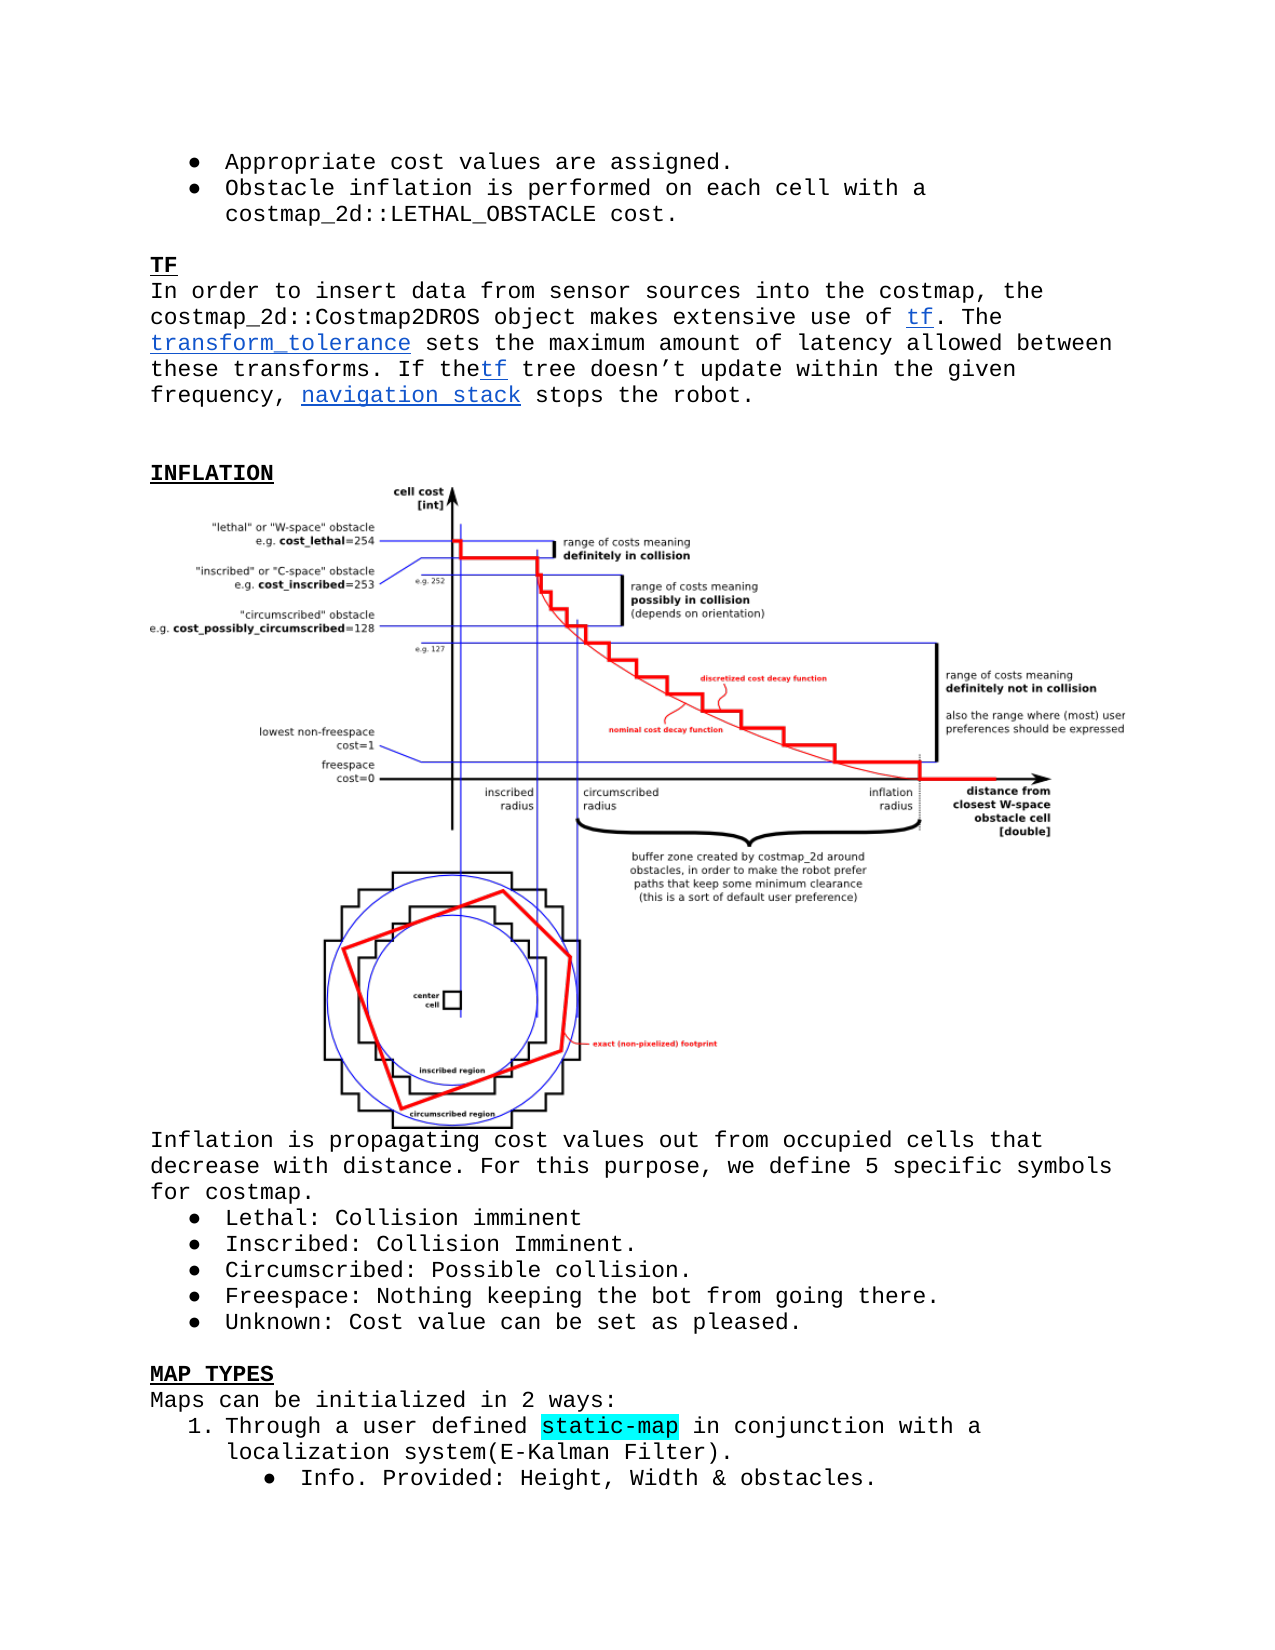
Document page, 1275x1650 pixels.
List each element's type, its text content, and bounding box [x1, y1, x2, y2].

text In order to insert data from sensor sources into the costmap, the costmap_2d::Costmap2DROS object makes extensive use of tf. The transform_tolerance sets the maximum amount of latency allowed between these transforms. If thetf tree doesn’t update within the given frequency, navigation stack stops the robot. [150, 280, 1125, 409]
list Obstacle inflation is performed on each cell with a costmap_2d::LETHAL_OBSTACLE cost. [187, 176, 1125, 228]
picture [150, 487, 1125, 1129]
text MAP TYPES [150, 1362, 1125, 1388]
text TF [150, 254, 1125, 280]
list Lethal: Collision imminent [187, 1207, 1125, 1233]
text Inflation is propagating cost values out from occupied cells that decrease with distance. For this purpose, we define 5 specific symbols for costmap. [150, 1129, 1125, 1207]
list Appropriate cost values are assigned. [187, 150, 1125, 176]
list Through a user defined static-map in conjunction with a localization system(E-Kalman Filter). [187, 1414, 1125, 1466]
list Freespace: Nothing keeping the bot from going there. [187, 1284, 1125, 1310]
list Info. Provided: Height, Width & obstacles. [262, 1466, 1125, 1492]
list Unknown: Cost value can be set as pleased. [187, 1310, 1125, 1336]
text Maps can be initialized in 2 ways: [150, 1388, 1125, 1414]
list Inscribed: Collision Imminent. [187, 1233, 1125, 1258]
text INFLATION [150, 461, 1125, 487]
list Circumscribed: Possible collision. [187, 1258, 1125, 1284]
